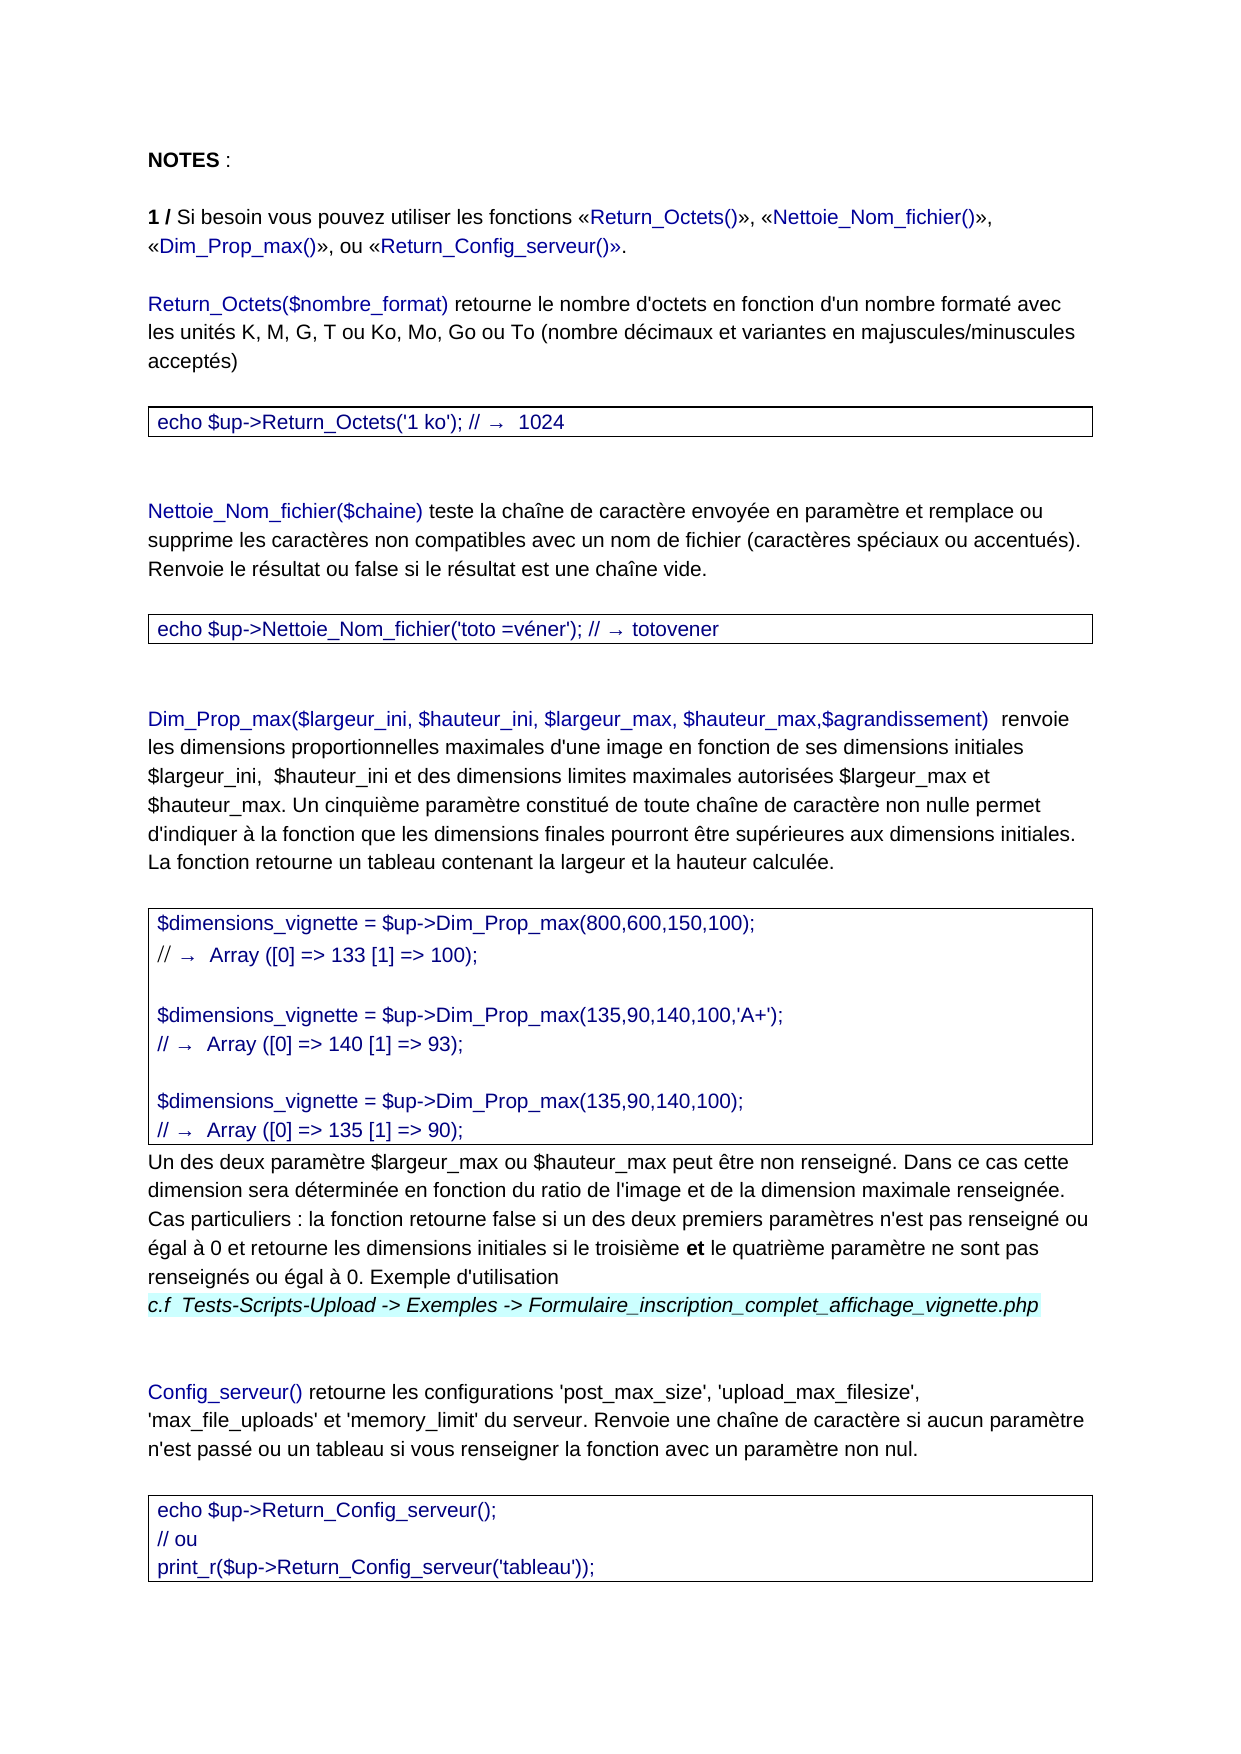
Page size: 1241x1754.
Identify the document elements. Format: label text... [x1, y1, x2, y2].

text echo $up->Return_Octets('1 ko'); // → 1024 [149, 408, 1092, 436]
text // ou [149, 1523, 1092, 1550]
text $dimensions_vignette = $up->Dim_Prop_max(135,90,140,100); [149, 1086, 1092, 1113]
text Un des deux paramètre $largeur_max ou $hauteur_max peut être non renseigné. Dans ce cas cette dimension sera déterminée en fonction du ratio de l'image et de la dimension maximale renseignée. [148, 1149, 1093, 1202]
text echo $up->Nettoie_Nom_fichier('toto =véner'); // → totovener [149, 615, 1092, 643]
text Nettoie_Nom_fichier($chaine) teste la chaîne de caractère envoyée en paramètre et remplace ou supprime les caractères non compatibles avec un nom de fichier (caractères spéciaux ou accentués). Renvoie le résultat ou false si le résultat est une chaîne vide. [148, 499, 1093, 580]
text // → Array ([0] => 140 [1] => 93); [149, 1028, 1092, 1055]
text print_r($up->Return_Config_serveur('tableau')); [149, 1552, 1092, 1581]
text $dimensions_vignette = $up->Dim_Prop_max(800,600,150,100); [149, 909, 1092, 935]
text $dimensions_vignette = $up->Dim_Prop_max(135,90,140,100,'A+'); [149, 999, 1092, 1027]
text echo $up->Return_Config_serveur(); [149, 1496, 1092, 1522]
text // → Array ([0] => 135 [1] => 90); [149, 1114, 1092, 1144]
text NOTES : [148, 148, 1093, 172]
text Config_serveur() retourne les configurations 'post_max_size', 'upload_max_filesize', 'max_file_uploads' et 'memory_limit' du serveur. Renvoie une chaîne de caractère si aucun paramètre n'est passé ou un tableau si vous renseigner la fonction avec un paramètre non nul. [148, 1379, 1093, 1461]
text Return_Octets($nombre_format) retourne le nombre d'octets en fonction d'un nombre formaté avec les unités K, M, G, T ou Ko, Mo, Go ou To (nombre décimaux et variantes en majuscules/minuscules acceptés) [148, 291, 1093, 373]
text // → Array ([0] => 133 [1] => 100); [149, 936, 1092, 968]
text Cas particuliers : la fonction retourne false si un des deux premiers paramètres n'est pas renseigné ou égal à 0 et retourne les dimensions initiales si le troisième et le quatrième paramètre ne sont pas renseignés ou égal à 0. Exemple d'utilisation [148, 1207, 1093, 1288]
text 1 / Si besoin vous pouvez utiliser les fonctions «Return_Octets()», «Nettoie_Nom_fichier()», «Dim_Prop_max()», ou «Return_Config_serveur()». [148, 205, 1093, 258]
text c.f Tests-Scripts-Upload -> Exemples -> Formulaire_inscription_complet_affichage_vignette.php [148, 1293, 1093, 1317]
text Dim_Prop_max($largeur_ini, $hauteur_ini, $largeur_max, $hauteur_max,$agrandissement) renvoie les dimensions proportionnelles maximales d'une image en fonction de ses dimensions initiales $largeur_ini, $hauteur_ini et des dimensions limites maximales autorisées $largeur_max et $hauteur_max. Un cinquième paramètre constitué de toute chaîne de caractère non nulle permet d'indiquer à la fonction que les dimensions finales pourront être supérieures aux dimensions initiales. La fonction retourne un tableau contenant la largeur et la hauteur calculée. [148, 706, 1093, 874]
